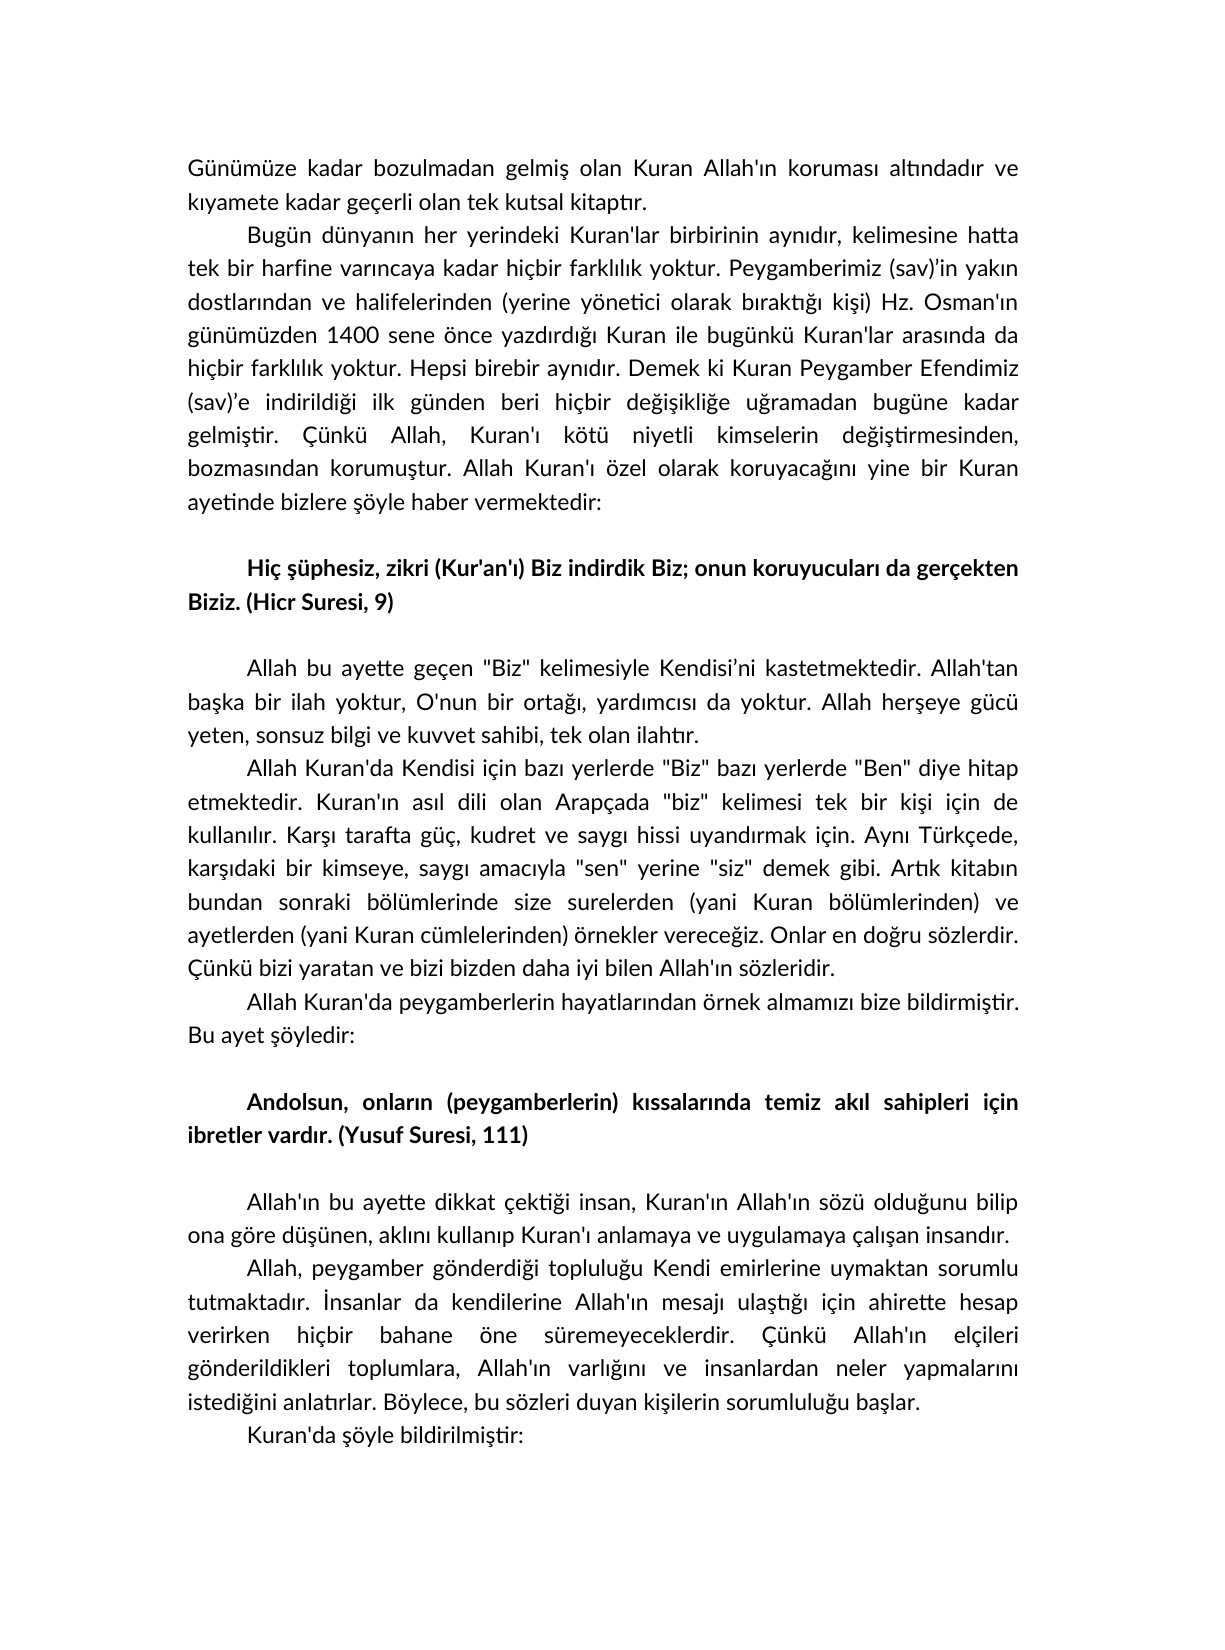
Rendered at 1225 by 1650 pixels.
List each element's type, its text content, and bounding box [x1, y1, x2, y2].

text Allah, peygamber gönderdiği topluluğu Kendi emirlerine uymaktan sorumlu tutmaktadır. İnsanlar da kendilerine Allah'ın mesajı ulaştığı için ahirette hesap verirken hiçbir bahane öne süremeyeceklerdir. Çünkü Allah'ın elçileri gönderildikleri toplumlara, Allah'ın varlığını ve insanlardan neler yapmalarını istediğini anlatırlar. Böylece, bu sözleri duyan kişilerin sorumluluğu başlar. [187, 1250, 1020, 1417]
text Allah Kuran'da Kendisi için bazı yerlerde "Biz" bazı yerlerde "Ben" diye hitap etmektedir. Kuran'ın asıl dili olan Arapçada "biz" kelimesi tek bir kişi için de kullanılır. Karşı tarafta güç, kudret ve saygı hissi uyandırmak için. Aynı Türkçede, karşıdaki bir kimseye, saygı amacıyla "sen" yerine "siz" demek gibi. Artık kitabın bundan sonraki bölümlerinde size surelerden (yani Kuran bölümlerinden) ve ayetlerden (yani Kuran cümlelerinden) örnekler vereceğiz. Onlar en doğru sözlerdir. Çünkü bizi yaratan ve bizi bizden daha iyi bilen Allah'ın sözleridir. [187, 750, 1020, 983]
text Allah Kuran'da peygamberlerin hayatlarından örnek almamızı bize bildirmiştir. Bu ayet şöyledir: [187, 983, 1020, 1050]
text Kuran'da şöyle bildirilmiştir: [187, 1417, 1020, 1450]
text Hiç şüphesiz, zikri (Kur'an'ı) Biz indirdik Biz; onun koruyucuları da gerçekten Biziz. (Hicr Suresi, 9) [187, 550, 1020, 617]
text Allah'ın bu ayette dikkat çektiği insan, Kuran'ın Allah'ın sözü olduğunu bilip ona göre düşünen, aklını kullanıp Kuran'ı anlamaya ve uygulamaya çalışan insandır. [187, 1183, 1020, 1250]
text Allah bu ayette geçen "Biz" kelimesiyle Kendisi’ni kastetmektedir. Allah'tan başka bir ilah yoktur, O'nun bir ortağı, yardımcısı da yoktur. Allah herşeye gücü yeten, sonsuz bilgi ve kuvvet sahibi, tek olan ilahtır. [187, 650, 1020, 750]
text Günümüze kadar bozulmadan gelmiş olan Kuran Allah'ın koruması altındadır ve kıyamete kadar geçerli olan tek kutsal kitaptır. [187, 150, 1020, 217]
text Bugün dünyanın her yerindeki Kuran'lar birbirinin aynıdır, kelimesine hatta tek bir harfine varıncaya kadar hiçbir farklılık yoktur. Peygamberimiz (sav)’in yakın dostlarından ve halifelerinden (yerine yönetici olarak bıraktığı kişi) Hz. Osman'ın günümüzden 1400 sene önce yazdırdığı Kuran ile bugünkü Kuran'lar arasında da hiçbir farklılık yoktur. Hepsi birebir aynıdır. Demek ki Kuran Peygamber Efendimiz (sav)’e indirildiği ilk günden beri hiçbir değişikliğe uğramadan bugüne kadar gelmiştir. Çünkü Allah, Kuran'ı kötü niyetli kimselerin değiştirmesinden, bozmasından korumuştur. Allah Kuran'ı özel olarak koruyacağını yine bir Kuran ayetinde bizlere şöyle haber vermektedir: [187, 217, 1020, 517]
text Andolsun, onların (peygamberlerin) kıssalarında temiz akıl sahipleri için ibretler vardır. (Yusuf Suresi, 111) [187, 1083, 1020, 1150]
